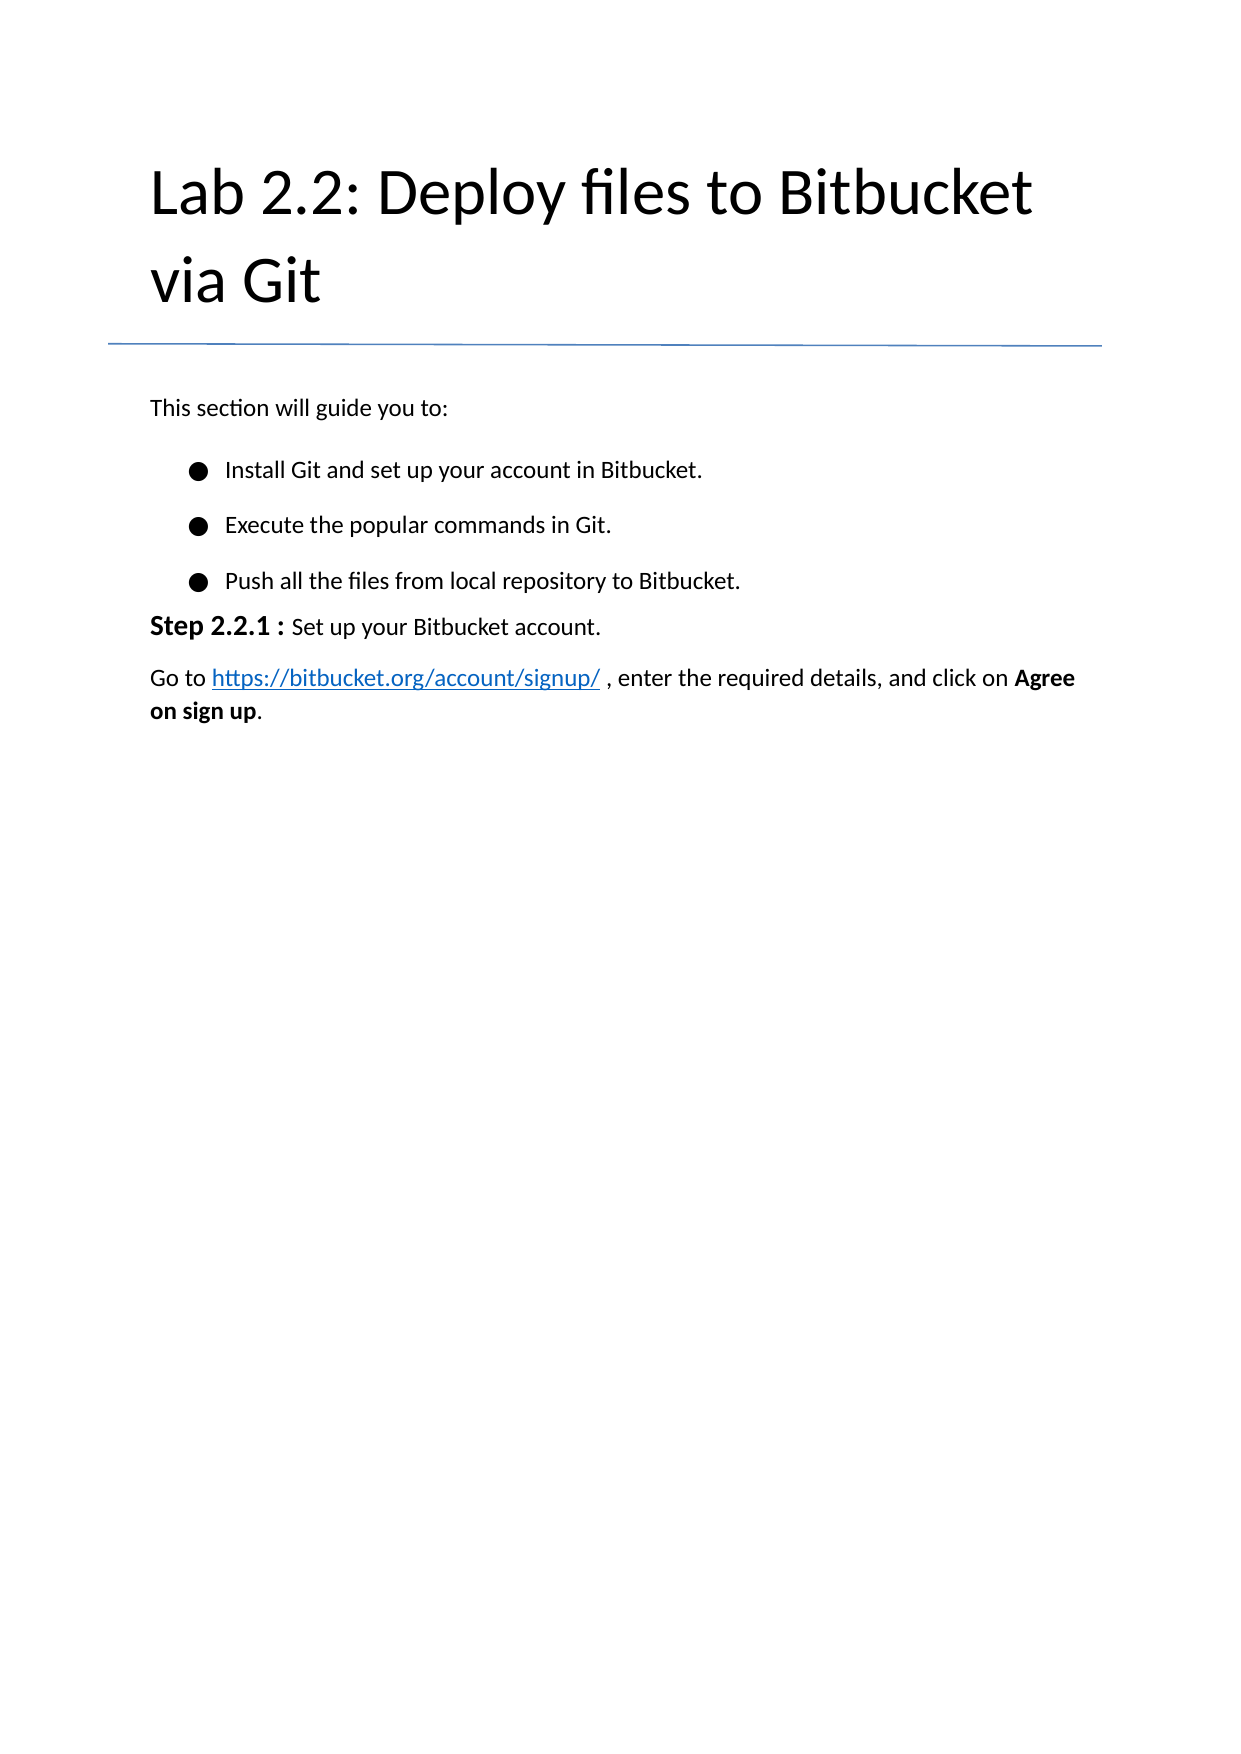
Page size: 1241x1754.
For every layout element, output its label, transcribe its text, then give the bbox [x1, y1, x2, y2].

list Push all the files from local repository to Bitbucket. [187, 552, 1090, 603]
text Lab 2.2: Deploy files to Bitbucket via Git [150, 150, 1090, 319]
text Go to https://bitbucket.org/account/signup/ , enter the required details, and click on Agree on sign up. [150, 662, 1090, 726]
text This section will guide you to: [150, 392, 1090, 422]
list Execute the popular commands in Git. [187, 497, 1090, 548]
text Step 2.2.1 : Set up your Bitbucket account. [150, 607, 1090, 643]
list Install Git and set up your account in Bitbucket. [187, 441, 1090, 493]
